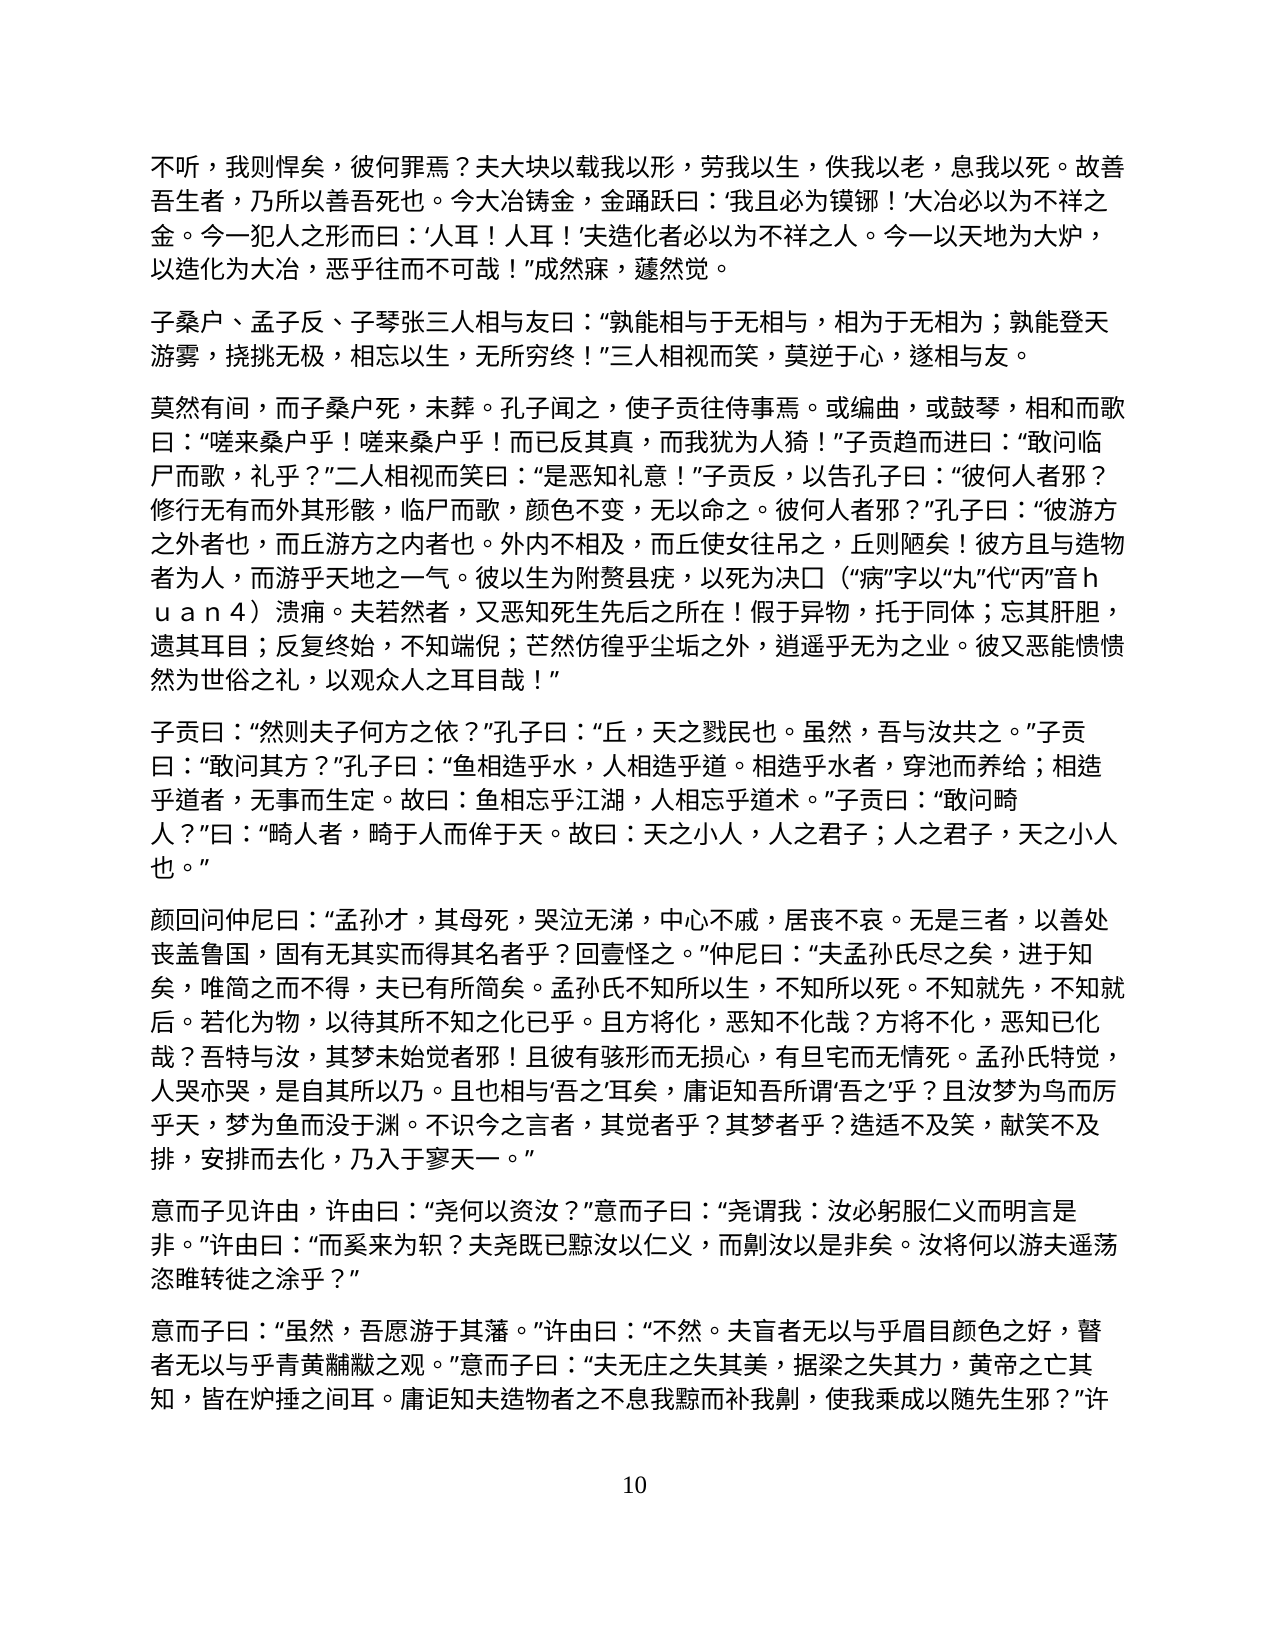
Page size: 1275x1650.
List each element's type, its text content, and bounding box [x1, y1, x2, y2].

text 不听，我则悍矣，彼何罪焉？夫大块以载我以形，劳我以生，佚我以老，息我以死。故善吾生者，乃所以善吾死也。今大冶铸金，金踊跃曰：‘我且必为镆铘！’大冶必以为不祥之金。今一犯人之形而曰：‘人耳！人耳！’夫造化者必以为不祥之人。今一以天地为大炉，以造化为大冶，恶乎往而不可哉！”成然寐，蘧然觉。 [150, 150, 1125, 286]
text 意而子见许由，许由曰：“尧何以资汝？”意而子曰：“尧谓我：汝必躬服仁义而明言是非。”许由曰：“而奚来为轵？夫尧既已黥汝以仁义，而劓汝以是非矣。汝将何以游夫遥荡恣睢转徙之涂乎？” [150, 1193, 1125, 1296]
text 子贡曰：“然则夫子何方之依？”孔子曰：“丘，天之戮民也。虽然，吾与汝共之。”子贡曰：“敢问其方？”孔子曰：“鱼相造乎水，人相造乎道。相造乎水者，穿池而养给；相造乎道者，无事而生定。故曰：鱼相忘乎江湖，人相忘乎道术。”子贡曰：“敢问畸人？”曰：“畸人者，畸于人而侔于天。故曰：天之小人，人之君子；人之君子，天之小人也。” [150, 715, 1125, 885]
text 颜回问仲尼曰：“孟孙才，其母死，哭泣无涕，中心不戚，居丧不哀。无是三者，以善处丧盖鲁国，固有无其实而得其名者乎？回壹怪之。”仲尼曰：“夫孟孙氏尽之矣，进于知矣，唯简之而不得，夫已有所简矣。孟孙氏不知所以生，不知所以死。不知就先，不知就后。若化为物，以待其所不知之化已乎。且方将化，恶知不化哉？方将不化，恶知已化哉？吾特与汝，其梦未始觉者邪！且彼有骇形而无损心，有旦宅而无情死。孟孙氏特觉，人哭亦哭，是自其所以乃。且也相与‘吾之’耳矣，庸讵知吾所谓‘吾之’乎？且汝梦为鸟而厉乎天，梦为鱼而没于渊。不识今之言者，其觉者乎？其梦者乎？造适不及笑，献笑不及排，安排而去化，乃入于寥天一。” [150, 903, 1125, 1175]
text 意而子曰：“虽然，吾愿游于其藩。”许由曰：“不然。夫盲者无以与乎眉目颜色之好，瞽者无以与乎青黄黼黻之观。”意而子曰：“夫无庄之失其美，据梁之失其力，黄帝之亡其知，皆在炉捶之间耳。庸讵知夫造物者之不息我黥而补我劓，使我乘成以随先生邪？”许 [150, 1313, 1125, 1416]
text 莫然有间，而子桑户死，未葬。孔子闻之，使子贡往侍事焉。或编曲，或鼓琴，相和而歌曰：“嗟来桑户乎！嗟来桑户乎！而已反其真，而我犹为人猗！”子贡趋而进曰：“敢问临尸而歌，礼乎？”二人相视而笑曰：“是恶知礼意！”子贡反，以告孔子曰：“彼何人者邪？修行无有而外其形骸，临尸而歌，颜色不变，无以命之。彼何人者邪？”孔子曰：“彼游方之外者也，而丘游方之内者也。外内不相及，而丘使女往吊之，丘则陋矣！彼方且与造物者为人，而游乎天地之一气。彼以生为附赘县疣，以死为决囗（“病”字以“丸”代“丙”音ｈｕａｎ４）溃痈。夫若然者，又恶知死生先后之所在！假于异物，托于同体；忘其肝胆，遗其耳目；反复终始，不知端倪；芒然仿徨乎尘垢之外，逍遥乎无为之业。彼又恶能愦愦然为世俗之礼，以观众人之耳目哉！” [150, 390, 1125, 697]
text 子桑户、孟子反、子琴张三人相与友曰：“孰能相与于无相与，相为于无相为；孰能登天游雾，挠挑无极，相忘以生，无所穷终！”三人相视而笑，莫逆于心，遂相与友。 [150, 304, 1125, 372]
